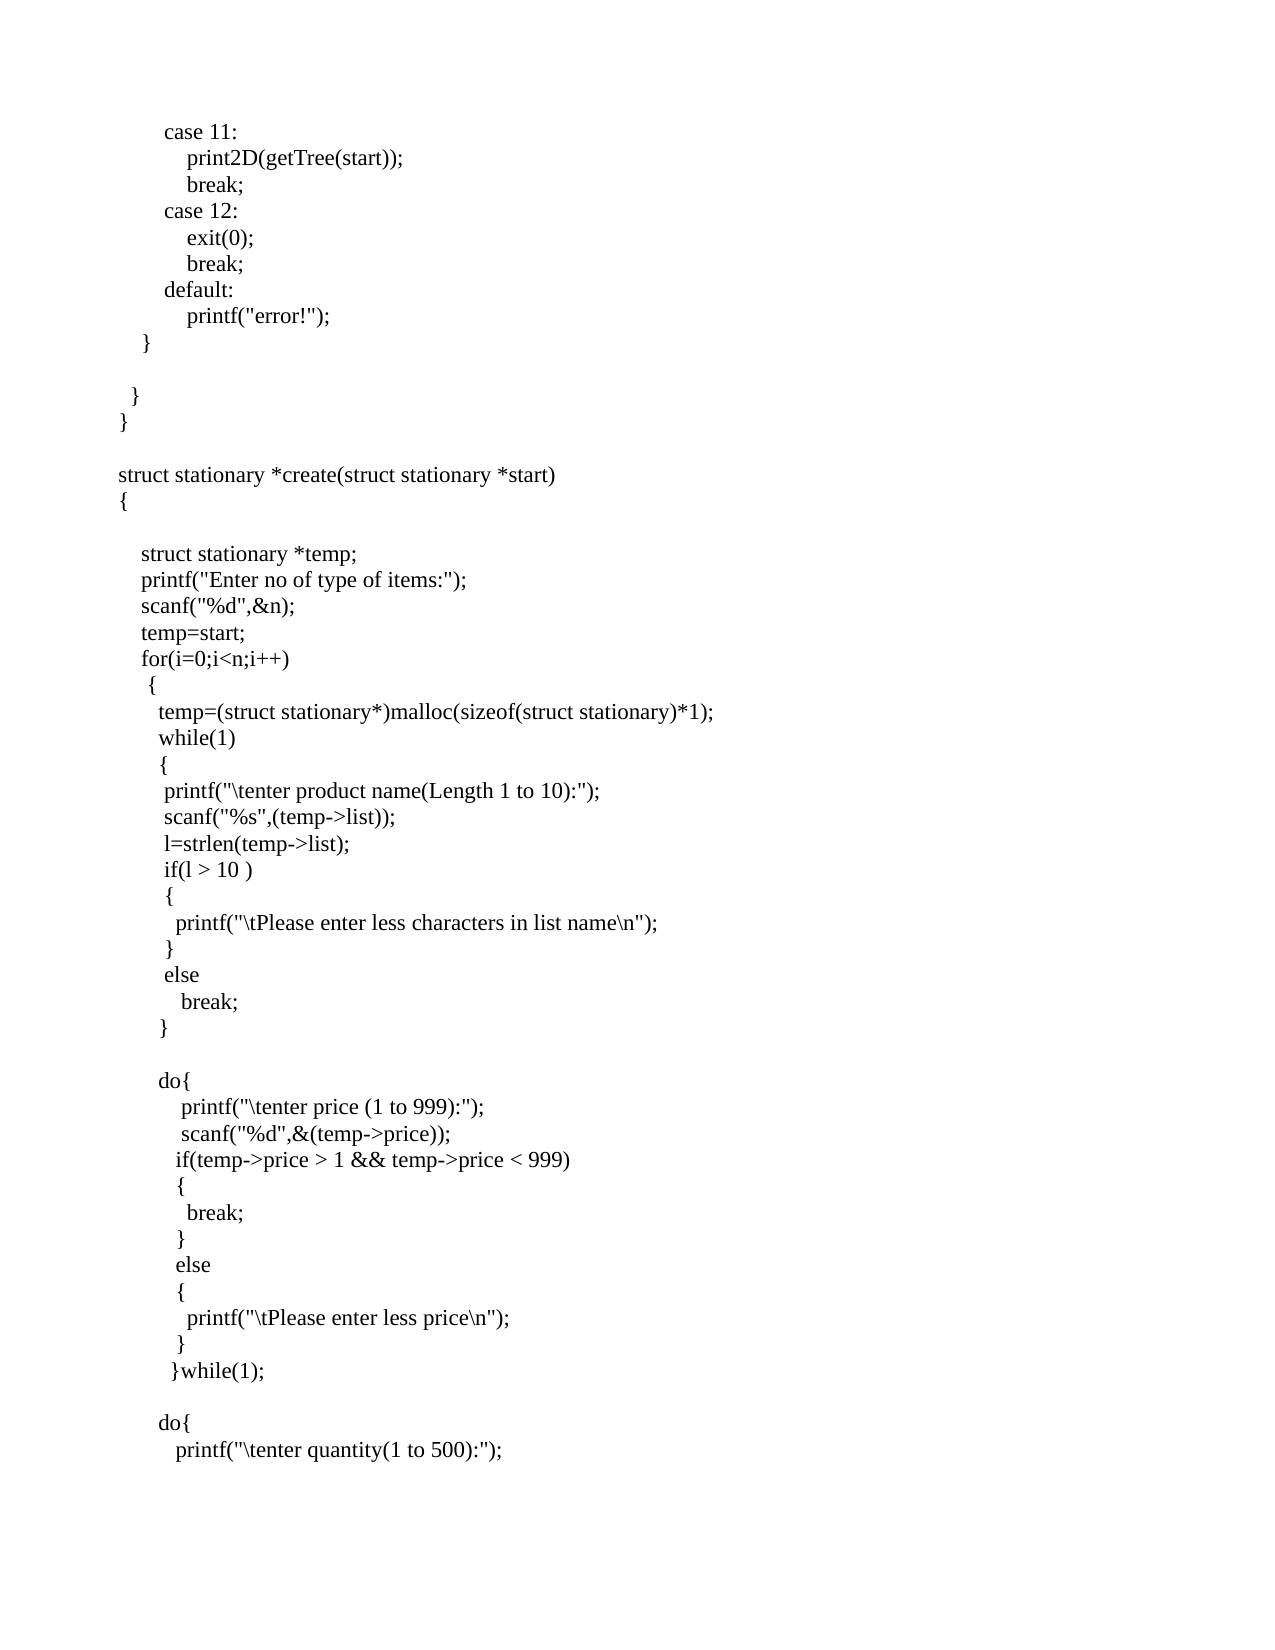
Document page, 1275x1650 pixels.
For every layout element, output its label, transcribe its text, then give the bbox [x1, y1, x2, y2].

text exit(0); [118, 223, 1157, 250]
text break; [118, 250, 1157, 276]
text }while(1); [118, 1357, 1157, 1383]
text printf("error!"); [118, 303, 1157, 329]
text } [118, 408, 1157, 434]
text { [118, 1172, 1157, 1199]
text } [118, 1225, 1157, 1251]
text else [118, 1251, 1157, 1278]
text do{ [118, 1409, 1157, 1436]
text } [118, 1014, 1157, 1041]
text printf("\tenter quantity(1 to 500):"); [118, 1436, 1157, 1462]
text { [118, 751, 1157, 777]
text printf("\tPlease enter less price\n"); [118, 1304, 1157, 1330]
text } [118, 1330, 1157, 1357]
text do{ [118, 1067, 1157, 1093]
text { [118, 882, 1157, 909]
text break; [118, 171, 1157, 197]
text { [118, 487, 1157, 513]
text printf("\tenter price (1 to 999):"); [118, 1093, 1157, 1119]
text if(temp->price > 1 && temp->price < 999) [118, 1146, 1157, 1172]
text printf("Enter no of type of items:"); [118, 566, 1157, 592]
text struct stationary *temp; [118, 540, 1157, 566]
text } [118, 382, 1157, 408]
text print2D(getTree(start)); [118, 144, 1157, 171]
text temp=(struct stationary*)malloc(sizeof(struct stationary)*1); [118, 698, 1157, 724]
text temp=start; [118, 619, 1157, 645]
text while(1) [118, 724, 1157, 751]
text l=strlen(temp->list); [118, 830, 1157, 856]
text case 11: [118, 118, 1157, 144]
text default: [118, 276, 1157, 303]
text else [118, 961, 1157, 988]
text break; [118, 1199, 1157, 1225]
text scanf("%s",(temp->list)); [118, 803, 1157, 830]
text } [118, 329, 1157, 355]
text printf("\tPlease enter less characters in list name\n"); [118, 909, 1157, 935]
text scanf("%d",&(temp->price)); [118, 1119, 1157, 1146]
text printf("\tenter product name(Length 1 to 10):"); [118, 777, 1157, 803]
text case 12: [118, 197, 1157, 223]
text if(l > 10 ) [118, 856, 1157, 882]
text scanf("%d",&n); [118, 592, 1157, 619]
text { [118, 1278, 1157, 1304]
text { [118, 672, 1157, 698]
text struct stationary *create(struct stationary *start) [118, 461, 1157, 487]
text for(i=0;i<n;i++) [118, 645, 1157, 672]
text break; [118, 988, 1157, 1014]
text } [118, 935, 1157, 961]
